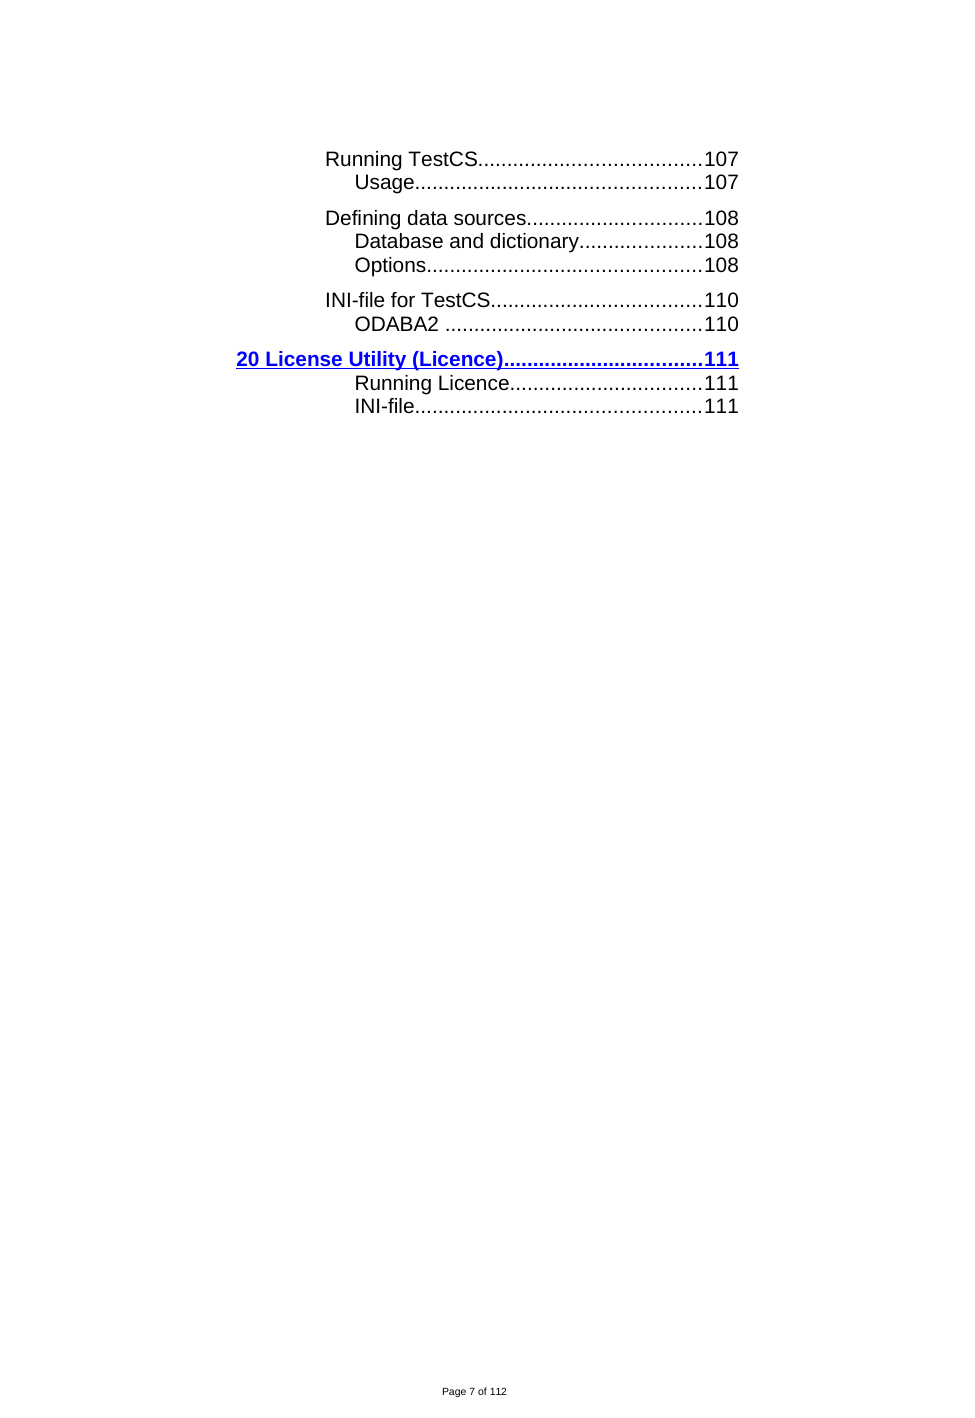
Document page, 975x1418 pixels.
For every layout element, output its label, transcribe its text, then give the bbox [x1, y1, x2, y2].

text Options 108 [354, 253, 739, 276]
text INI-file for TestCS 110 [325, 289, 739, 312]
text Usage 107 [354, 171, 739, 194]
text ODABA2 110 [354, 312, 739, 335]
text Database and dictionary 108 [354, 230, 739, 253]
text Running TestCS 107 [325, 148, 739, 171]
text 20 License Utility (Licence) 111 [236, 348, 739, 368]
text Running Licence 111 [354, 371, 739, 394]
text Defining data sources 108 [325, 207, 739, 230]
text INI-file 111 [354, 394, 739, 417]
